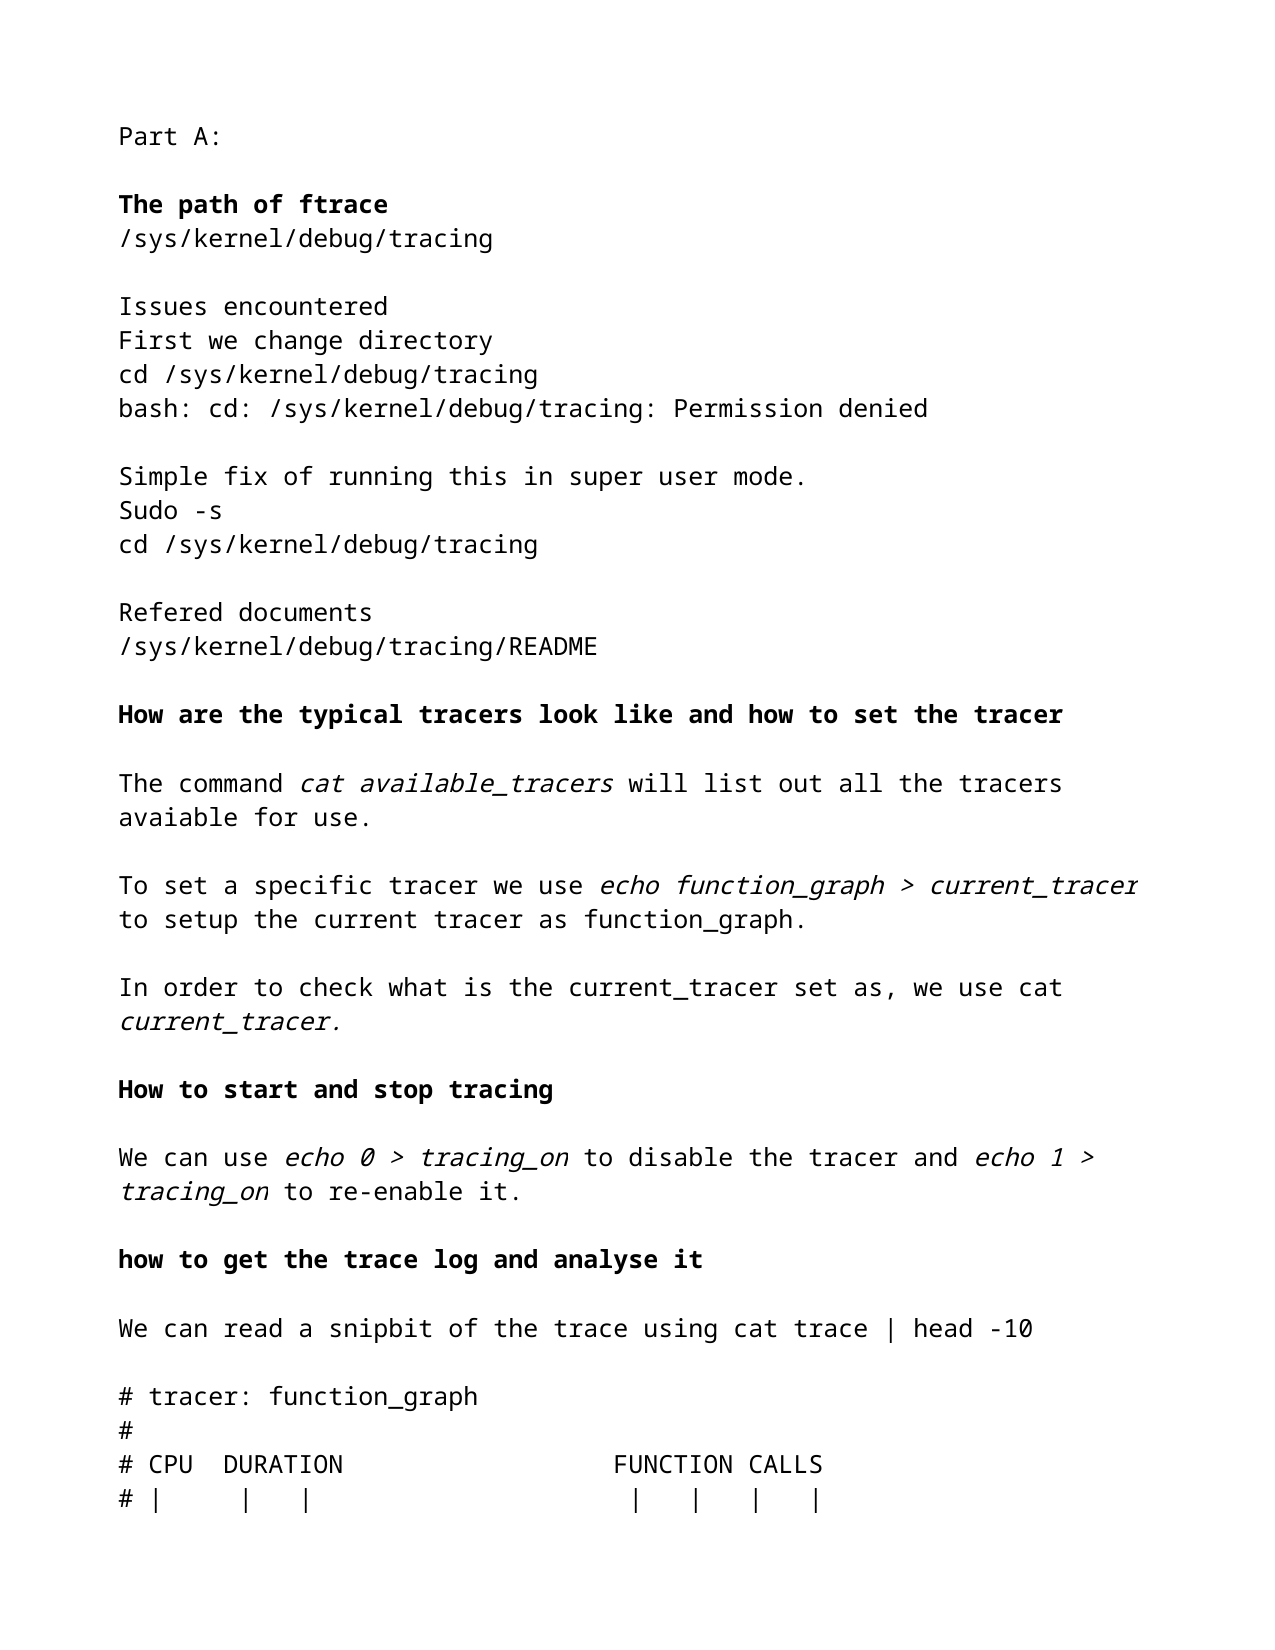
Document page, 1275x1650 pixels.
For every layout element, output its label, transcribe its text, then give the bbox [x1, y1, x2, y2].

text The path of ftrace [118, 186, 1157, 220]
text Sudo -s [118, 493, 1157, 527]
table_header # tracer: function_graph # # CPU DURATION FUNCTION CALLS # | | | | | | | [118, 1379, 1159, 1515]
text bash: cd: /sys/kernel/debug/tracing: Permission denied [118, 391, 1157, 425]
text /sys/kernel/debug/tracing/README [118, 629, 1157, 663]
text The command cat available_tracers will list out all the tracers avaiable for use. [118, 765, 1157, 833]
text We can use echo 0 > tracing_on to disable the tracer and echo 1 > tracing_on to re-enable it. [118, 1140, 1157, 1208]
text Refered documents [118, 595, 1157, 629]
text To set a specific tracer we use echo function_graph > current_tracer to setup the current tracer as function_graph. [118, 867, 1157, 936]
text /sys/kernel/debug/tracing [118, 220, 1157, 254]
text First we change directory [118, 322, 1157, 357]
text cd /sys/kernel/debug/tracing [118, 527, 1157, 561]
text Simple fix of running this in super user mode. [118, 459, 1157, 493]
text Part A: [118, 118, 1157, 152]
text In order to check what is the current_tracer set as, we use cat current_tracer. How to start and stop tracing [118, 970, 1157, 1106]
text cd /sys/kernel/debug/tracing [118, 357, 1157, 391]
text We can read a snipbit of the trace using cat trace | head -10 [118, 1310, 1157, 1378]
text Issues encountered [118, 288, 1157, 322]
text how to get the trace log and analyse it [118, 1242, 1157, 1276]
text How are the typical tracers look like and how to set the tracer [118, 697, 1157, 731]
